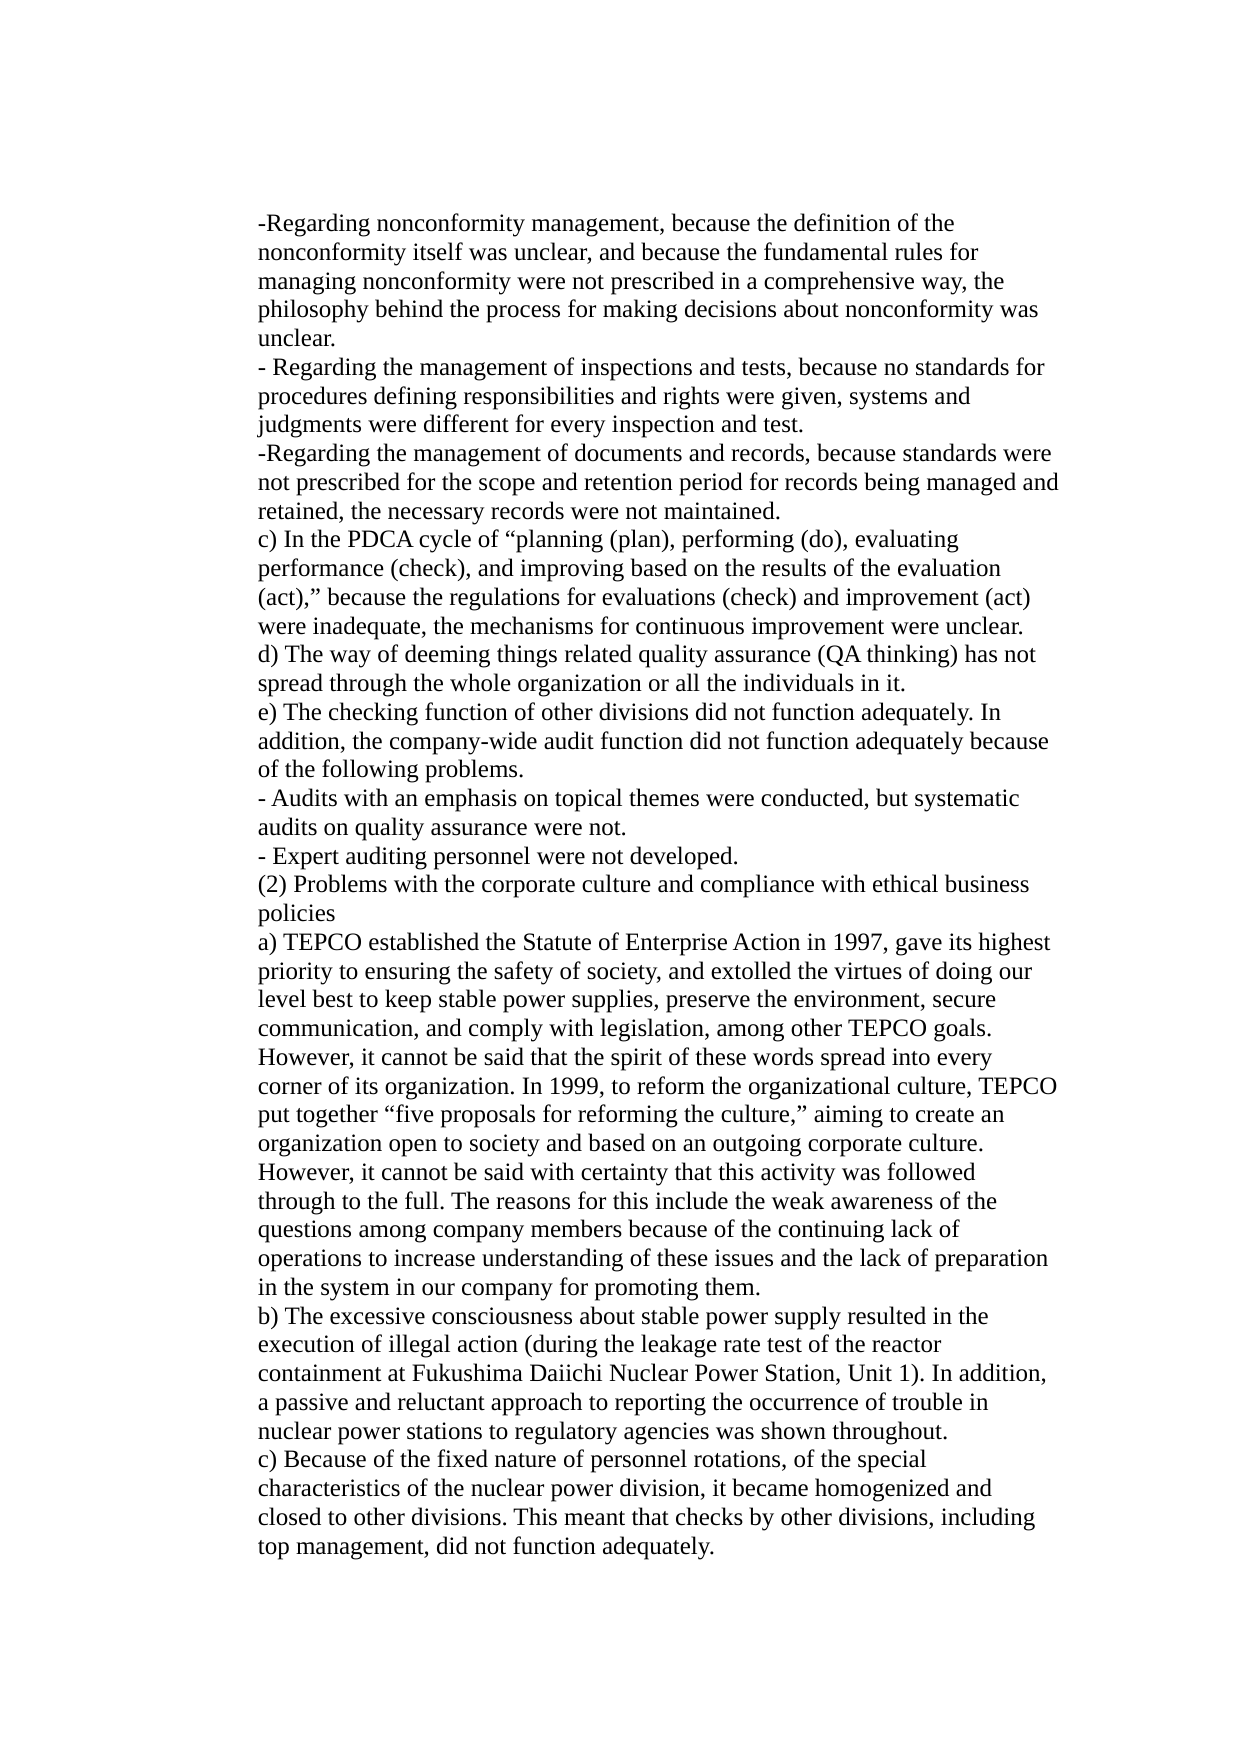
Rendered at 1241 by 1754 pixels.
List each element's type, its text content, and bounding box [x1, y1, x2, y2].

table_cell [176, 207, 256, 1561]
table_cell -Regarding nonconformity management, because the definition of the nonconformity itself was unclear, and because the fundamental rules for managing nonconformity were not prescribed in a comprehensive way, the philosophy behind the process for making decisions about nonconformity was unclear. - Regarding the management of inspections and tests, because no standards for procedures defining responsibilities and rights were given, systems and judgments were different for every inspection and test. -Regarding the management of documents and records, because standards were not prescribed for the scope and retention period for records being managed and retained, the necessary records were not maintained. c) In the PDCA cycle of “planning (plan), performing (do), evaluating performance (check), and improving based on the results of the evaluation (act),” because the regulations for evaluations (check) and improvement (act) were inadequate, the mechanisms for continuous improvement were unclear. d) The way of deeming things related quality assurance (QA thinking) has not spread through the whole organization or all the individuals in it. e) The checking function of other divisions did not function adequately. In addition, the company-wide audit function did not function adequately because of the following problems. - Audits with an emphasis on topical themes were conducted, but systematic audits on quality assurance were not. - Expert auditing personnel were not developed. (2) Problems with the corporate culture and compliance with ethical business policies a) TEPCO established the Statute of Enterprise Action in 1997, gave its highest priority to ensuring the safety of society, and extolled the virtues of doing our level best to keep stable power supplies, preserve the environment, secure communication, and comply with legislation, among other TEPCO goals. However, it cannot be said that the spirit of these words spread into every corner of its organization. In 1999, to reform the organizational culture, TEPCO put together “five proposals for reforming the culture,” aiming to create an organization open to society and based on an outgoing corporate culture. However, it cannot be said with certainty that this activity was followed through to the full. The reasons for this include the weak awareness of the questions among company members because of the continuing lack of operations to increase understanding of these issues and the lack of preparation in the system in our company for promoting them. b) The excessive consciousness about stable power supply resulted in the execution of illegal action (during the leakage rate test of the reactor containment at Fukushima Daiichi Nuclear Power Station, Unit 1). In addition, a passive and reluctant approach to reporting the occurrence of trouble in nuclear power stations to regulatory agencies was shown throughout. c) Because of the fixed nature of personnel rotations, of the special characteristics of the nuclear power division, it became homogenized and closed to other divisions. This meant that checks by other divisions, including top management, did not function adequately. [256, 207, 1061, 1561]
